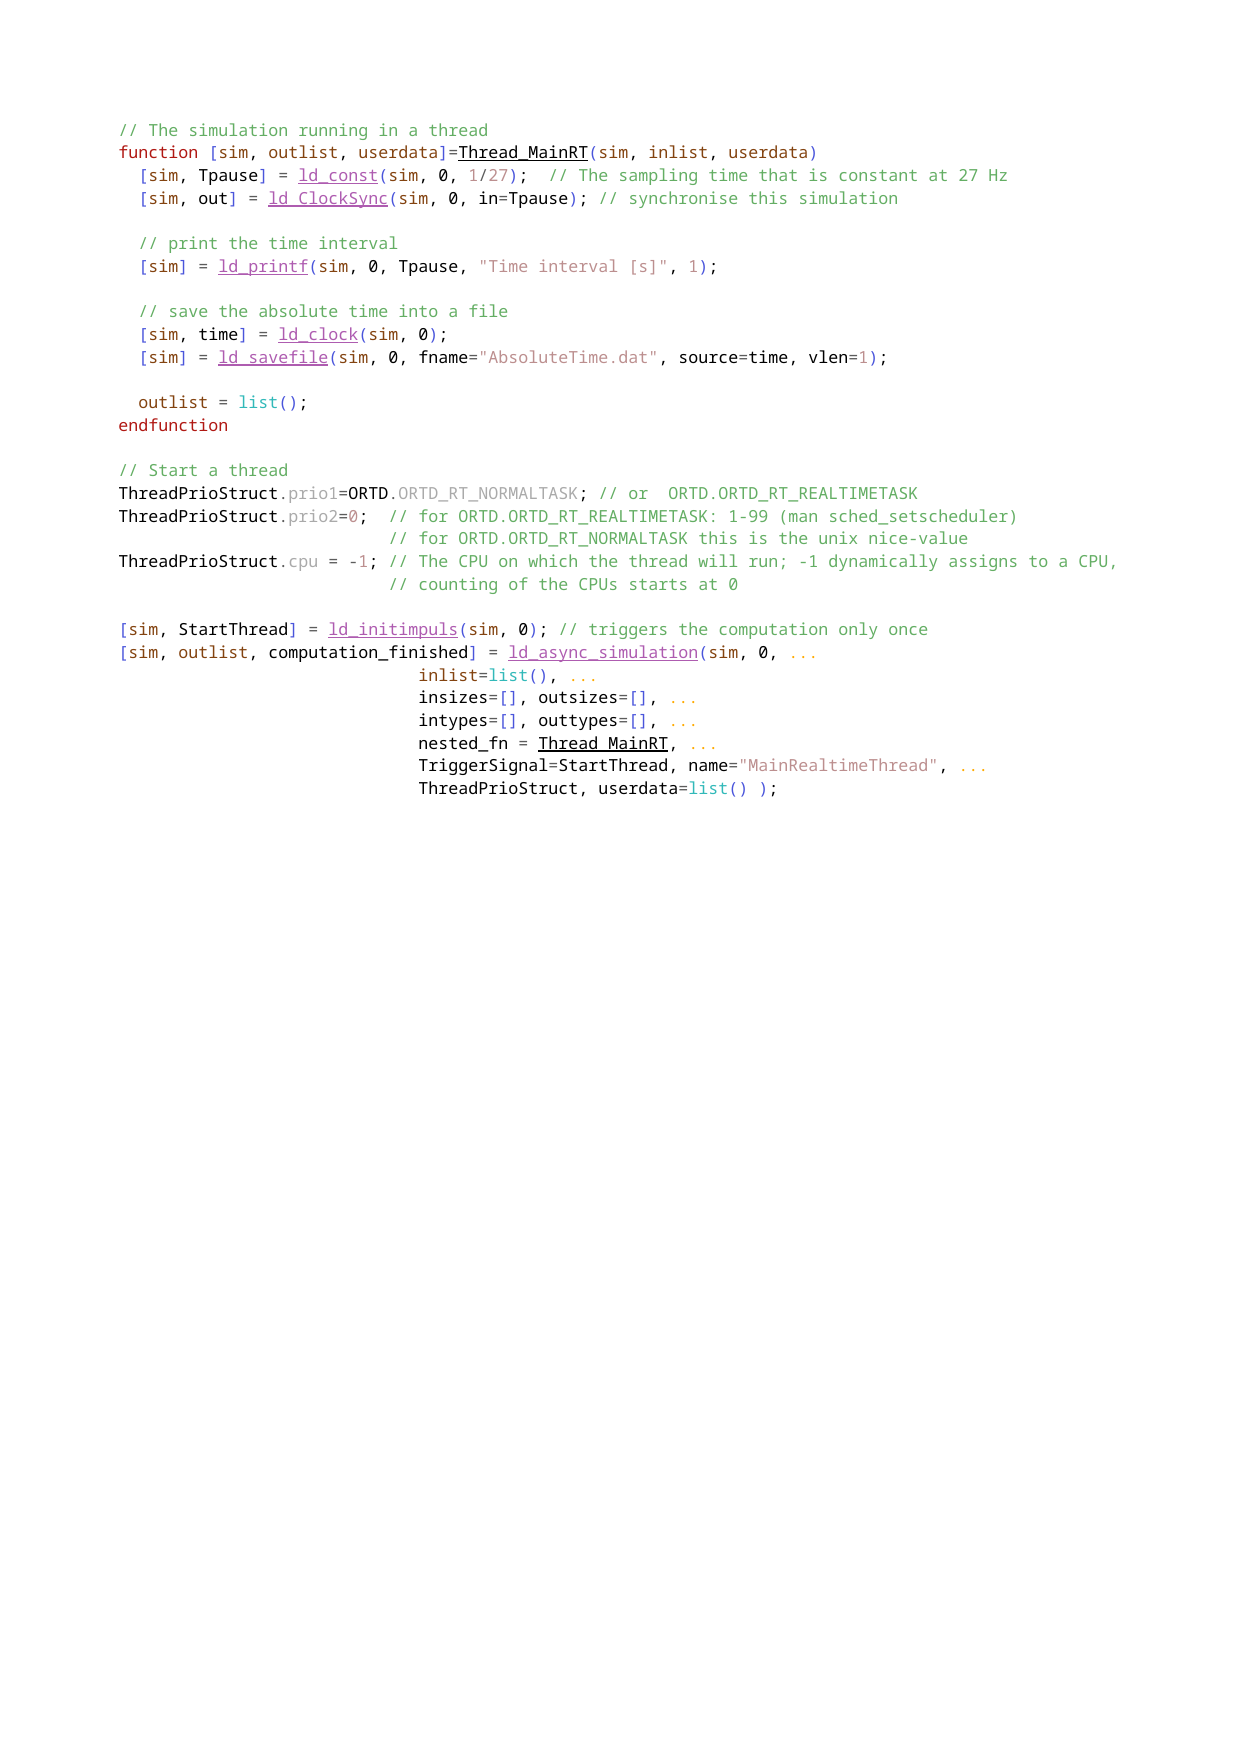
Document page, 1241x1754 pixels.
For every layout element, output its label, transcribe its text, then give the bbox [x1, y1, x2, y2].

text // print the time interval [118, 232, 1122, 254]
text // counting of the CPUs starts at 0 [118, 572, 1122, 595]
text [sim] = ld_savefile(sim, 0, fname="AbsoluteTime.dat", source=time, vlen=1); [118, 345, 1122, 368]
text endfunction [118, 413, 1122, 436]
text [sim, out] = ld_ClockSync(sim, 0, in=Tpause); // synchronise this simulation [118, 186, 1122, 209]
text TriggerSignal=StartThread, name="MainRealtimeThread", ... [118, 754, 1122, 777]
text ThreadPrioStruct.prio2=0; // for ORTD.ORTD_RT_REALTIMETASK: 1-99 (man sched_setscheduler) [118, 504, 1122, 527]
text [sim, Tpause] = ld_const(sim, 0, 1/27); // The sampling time that is constant at 27 Hz [118, 163, 1122, 186]
text ThreadPrioStruct.cpu = -1; // The CPU on which the thread will run; -1 dynamically assigns to a CPU, [118, 549, 1122, 572]
text [sim, outlist, computation_finished] = ld_async_simulation(sim, 0, ... [118, 640, 1122, 663]
text ThreadPrioStruct.prio1=ORTD.ORTD_RT_NORMALTASK; // or ORTD.ORTD_RT_REALTIMETASK [118, 481, 1122, 504]
text inlist=list(), ... [118, 663, 1122, 686]
text // for ORTD.ORTD_RT_NORMALTASK this is the unix nice-value [118, 527, 1122, 549]
text ThreadPrioStruct, userdata=list() ); [118, 777, 1122, 799]
text [sim] = ld_printf(sim, 0, Tpause, "Time interval [s]", 1); [118, 254, 1122, 277]
text insizes=[], outsizes=[], ... [118, 686, 1122, 708]
text // The simulation running in a thread [118, 118, 1122, 141]
text nested_fn = Thread_MainRT, ... [118, 731, 1122, 754]
text intypes=[], outtypes=[], ... [118, 708, 1122, 731]
text // save the absolute time into a file [118, 300, 1122, 322]
text outlist = list(); [118, 391, 1122, 413]
text function [sim, outlist, userdata]=Thread_MainRT(sim, inlist, userdata) [118, 141, 1122, 163]
text [sim, StartThread] = ld_initimpuls(sim, 0); // triggers the computation only once [118, 618, 1122, 640]
text [sim, time] = ld_clock(sim, 0); [118, 322, 1122, 345]
text // Start a thread [118, 459, 1122, 481]
